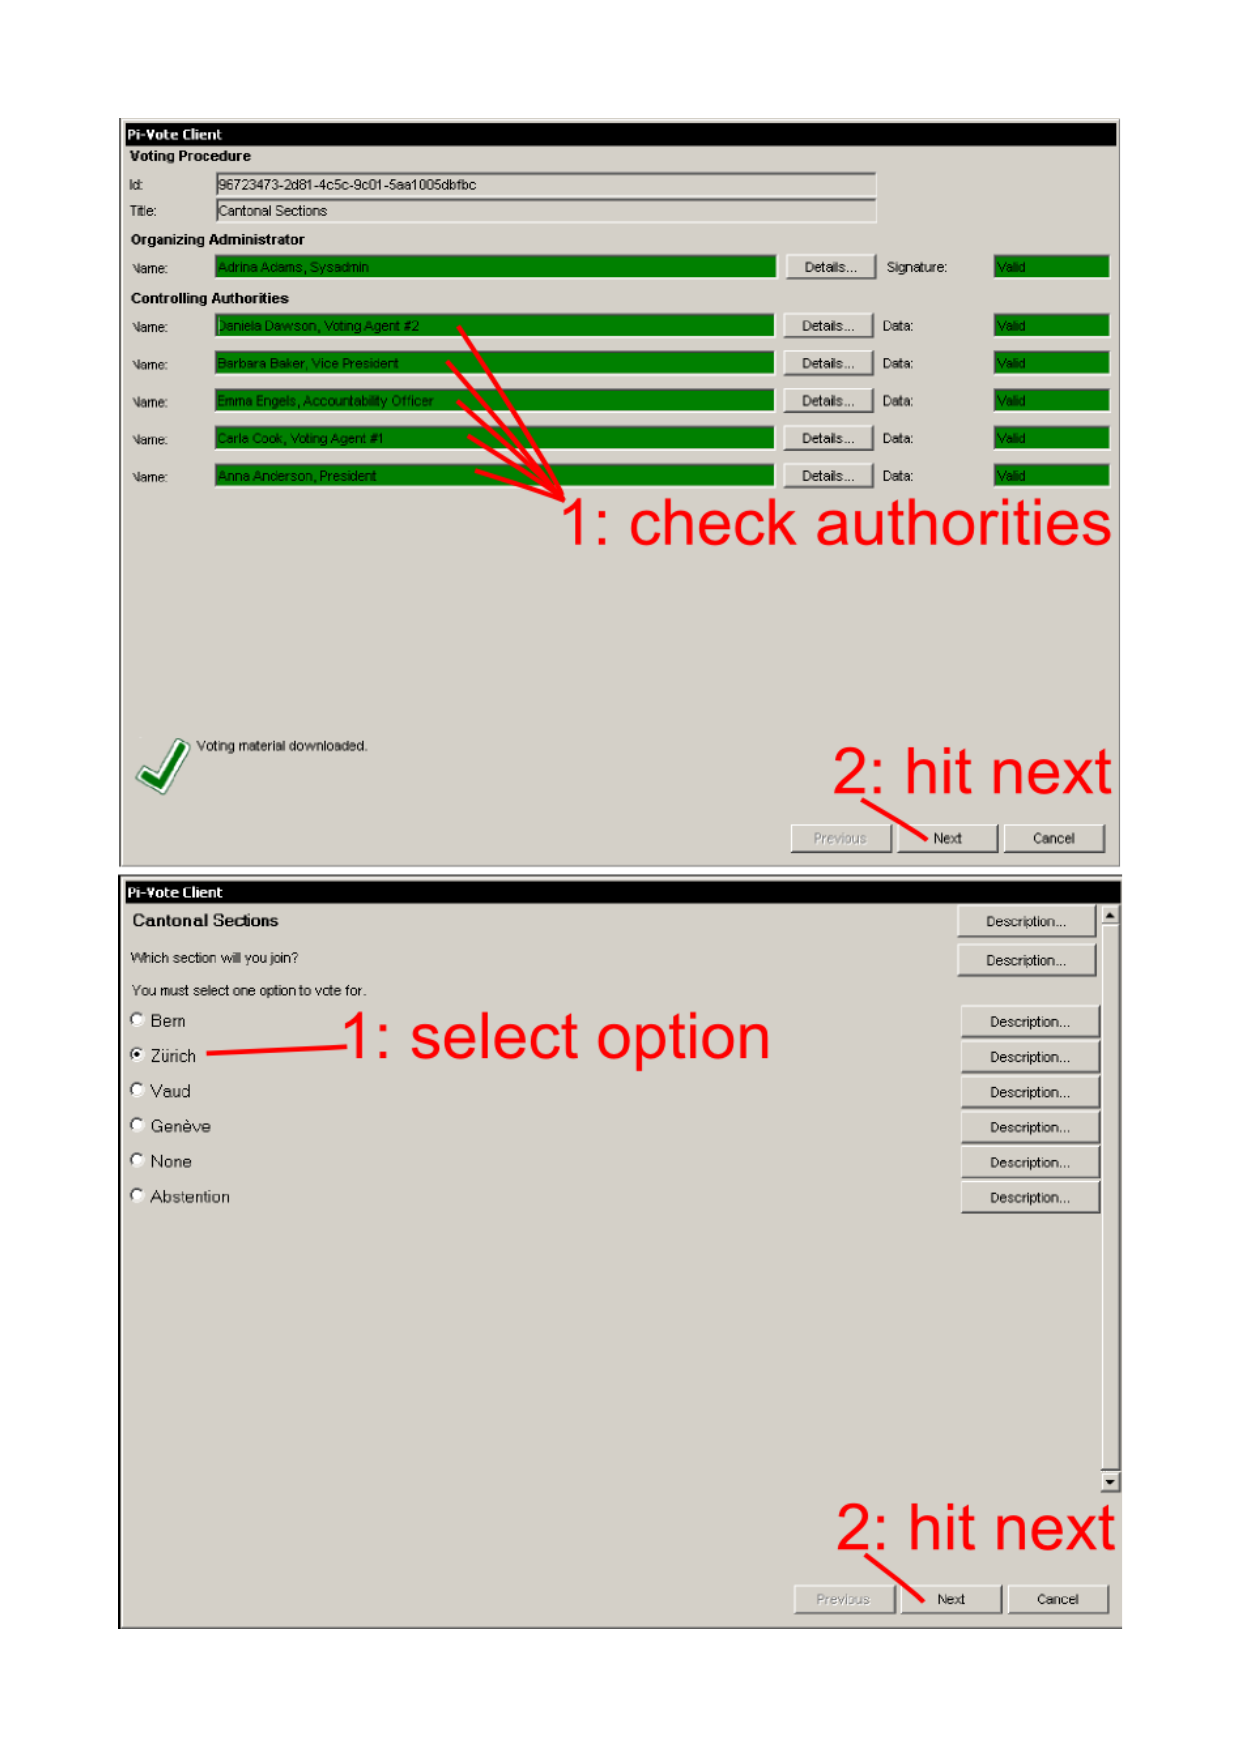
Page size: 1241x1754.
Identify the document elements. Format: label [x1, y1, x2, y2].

picture [118, 118, 1123, 1629]
